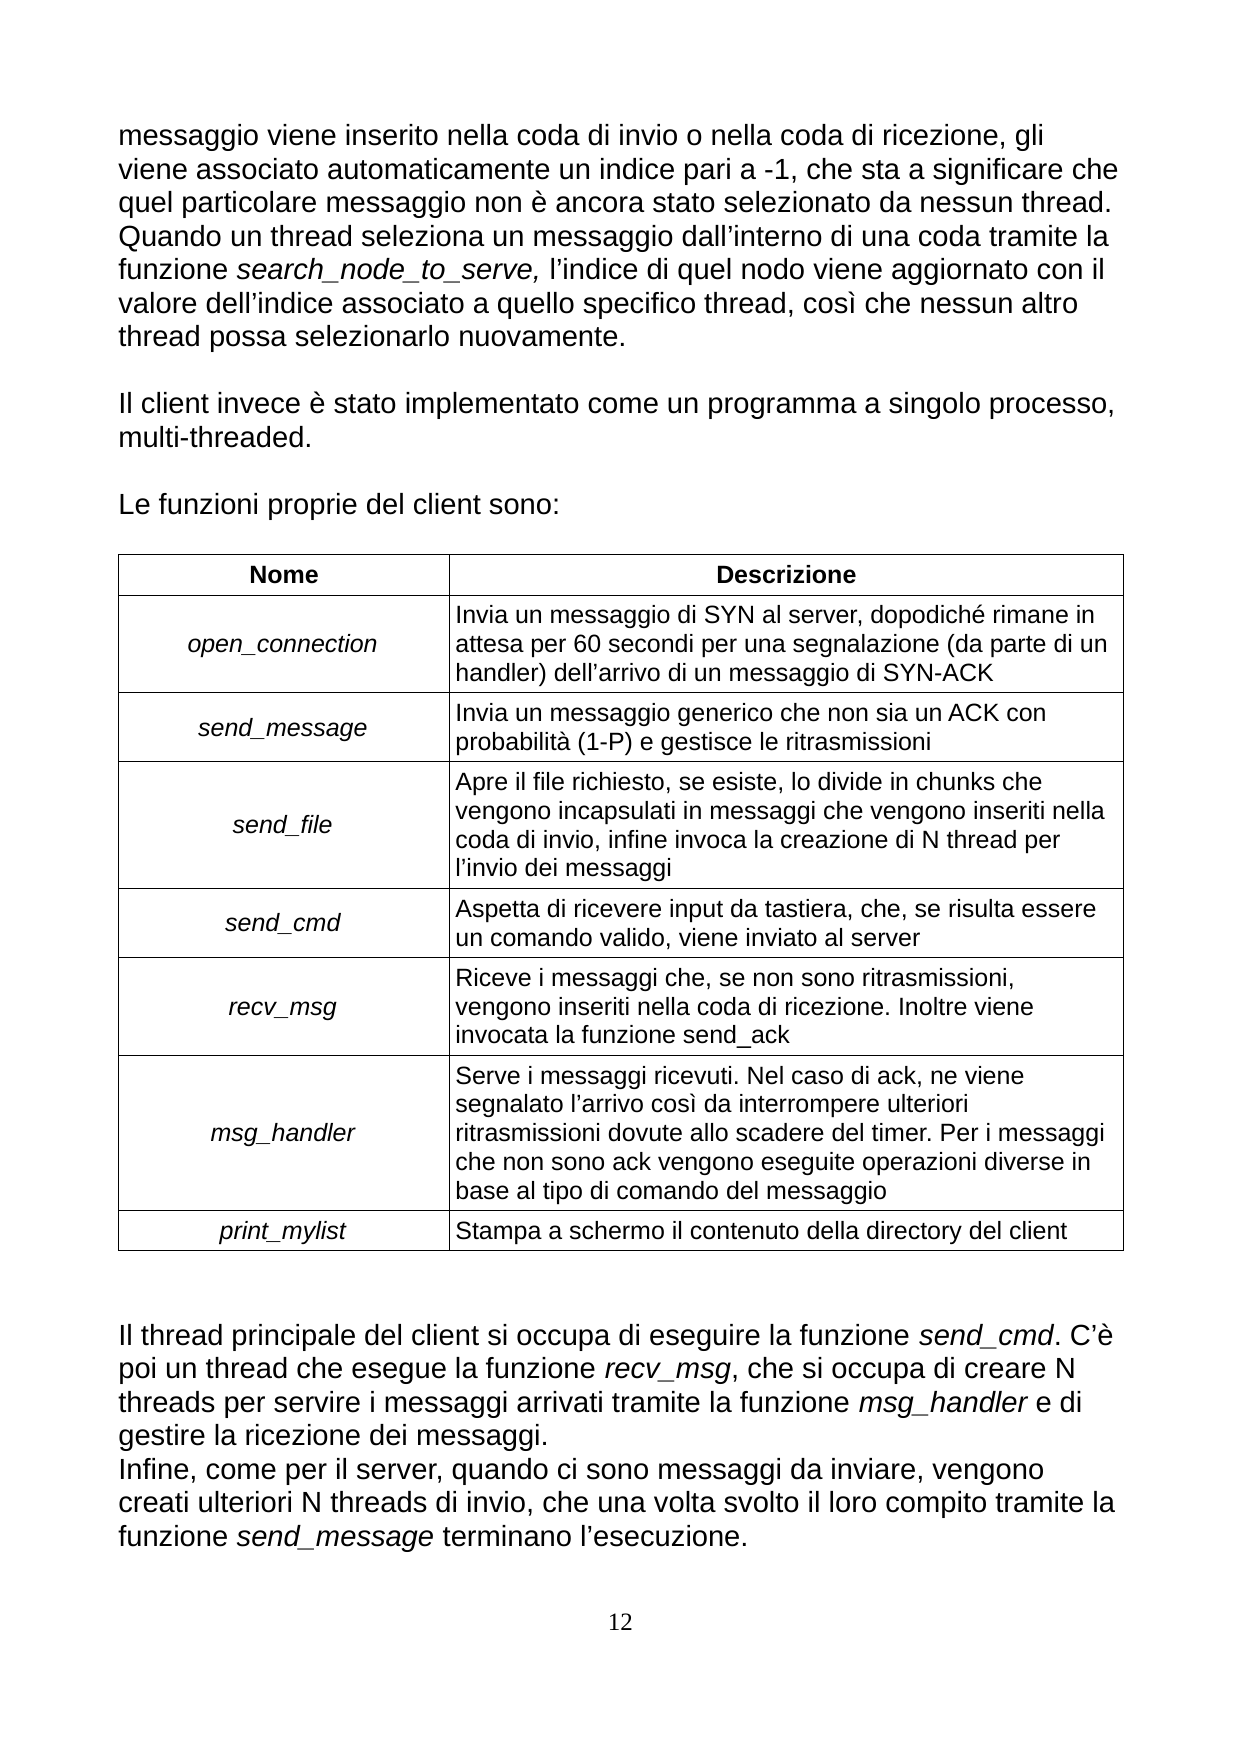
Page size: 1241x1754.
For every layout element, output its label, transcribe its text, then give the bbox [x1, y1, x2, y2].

text Il client invece è stato implementato come un programma a singolo processo, multi-threaded. [118, 386, 1122, 453]
table_cell msg_handler [119, 1056, 449, 1210]
table_cell open_connection [119, 596, 449, 692]
text messaggio viene inserito nella coda di invio o nella coda di ricezione, gli viene associato automaticamente un indice pari a -1, che sta a significare che quel particolare messaggio non è ancora stato selezionato da nessun thread. Quando un thread seleziona un messaggio dall’interno di una coda tramite la funzione search_node_to_serve, l’indice di quel nodo viene aggiornato con il valore dell’indice associato a quello specifico thread, così che nessun altro thread possa selezionarlo nuovamente. [118, 118, 1122, 353]
table_cell send_cmd [119, 889, 449, 957]
table_cell recv_msg [119, 958, 449, 1055]
table_cell send_file [119, 762, 449, 888]
table_cell Riceve i messaggi che, se non sono ritrasmissioni, vengono inseriti nella coda di ricezione. Inoltre viene invocata la funzione send_ack [450, 958, 1123, 1055]
table_cell Invia un messaggio di SYN al server, dopodiché rimane in attesa per 60 secondi per una segnalazione (da parte di un handler) dell’arrivo di un messaggio di SYN-ACK [450, 596, 1123, 692]
table_header Nome [119, 555, 449, 594]
table_cell Invia un messaggio generico che non sia un ACK con probabilità (1-P) e gestisce le ritrasmissioni [450, 693, 1123, 761]
table_cell Serve i messaggi ricevuti. Nel caso di ack, ne viene segnalato l’arrivo così da interrompere ulteriori ritrasmissioni dovute allo scadere del timer. Per i messaggi che non sono ack vengono eseguite operazioni diverse in base al tipo di comando del messaggio [450, 1056, 1123, 1210]
table_cell Stampa a schermo il contenuto della directory del client [450, 1211, 1123, 1250]
text Il thread principale del client si occupa di eseguire la funzione send_cmd. C’è poi un thread che esegue la funzione recv_msg, che si occupa di creare N threads per servire i messaggi arrivati tramite la funzione msg_handler e di gestire la ricezione dei messaggi. [118, 1318, 1122, 1452]
text Le funzioni proprie del client sono: [118, 487, 1122, 521]
table_cell print_mylist [119, 1211, 449, 1250]
table_cell send_message [119, 693, 449, 761]
table_cell Apre il file richiesto, se esiste, lo divide in chunks che vengono incapsulati in messaggi che vengono inseriti nella coda di invio, infine invoca la creazione di N thread per l’invio dei messaggi [450, 762, 1123, 888]
text Infine, come per il server, quando ci sono messaggi da inviare, vengono creati ulteriori N threads di invio, che una volta svolto il loro compito tramite la funzione send_message terminano l’esecuzione. [118, 1452, 1122, 1552]
table_header Descrizione [450, 555, 1123, 594]
table_cell Aspetta di ricevere input da tastiera, che, se risulta essere un comando valido, viene inviato al server [450, 889, 1123, 957]
